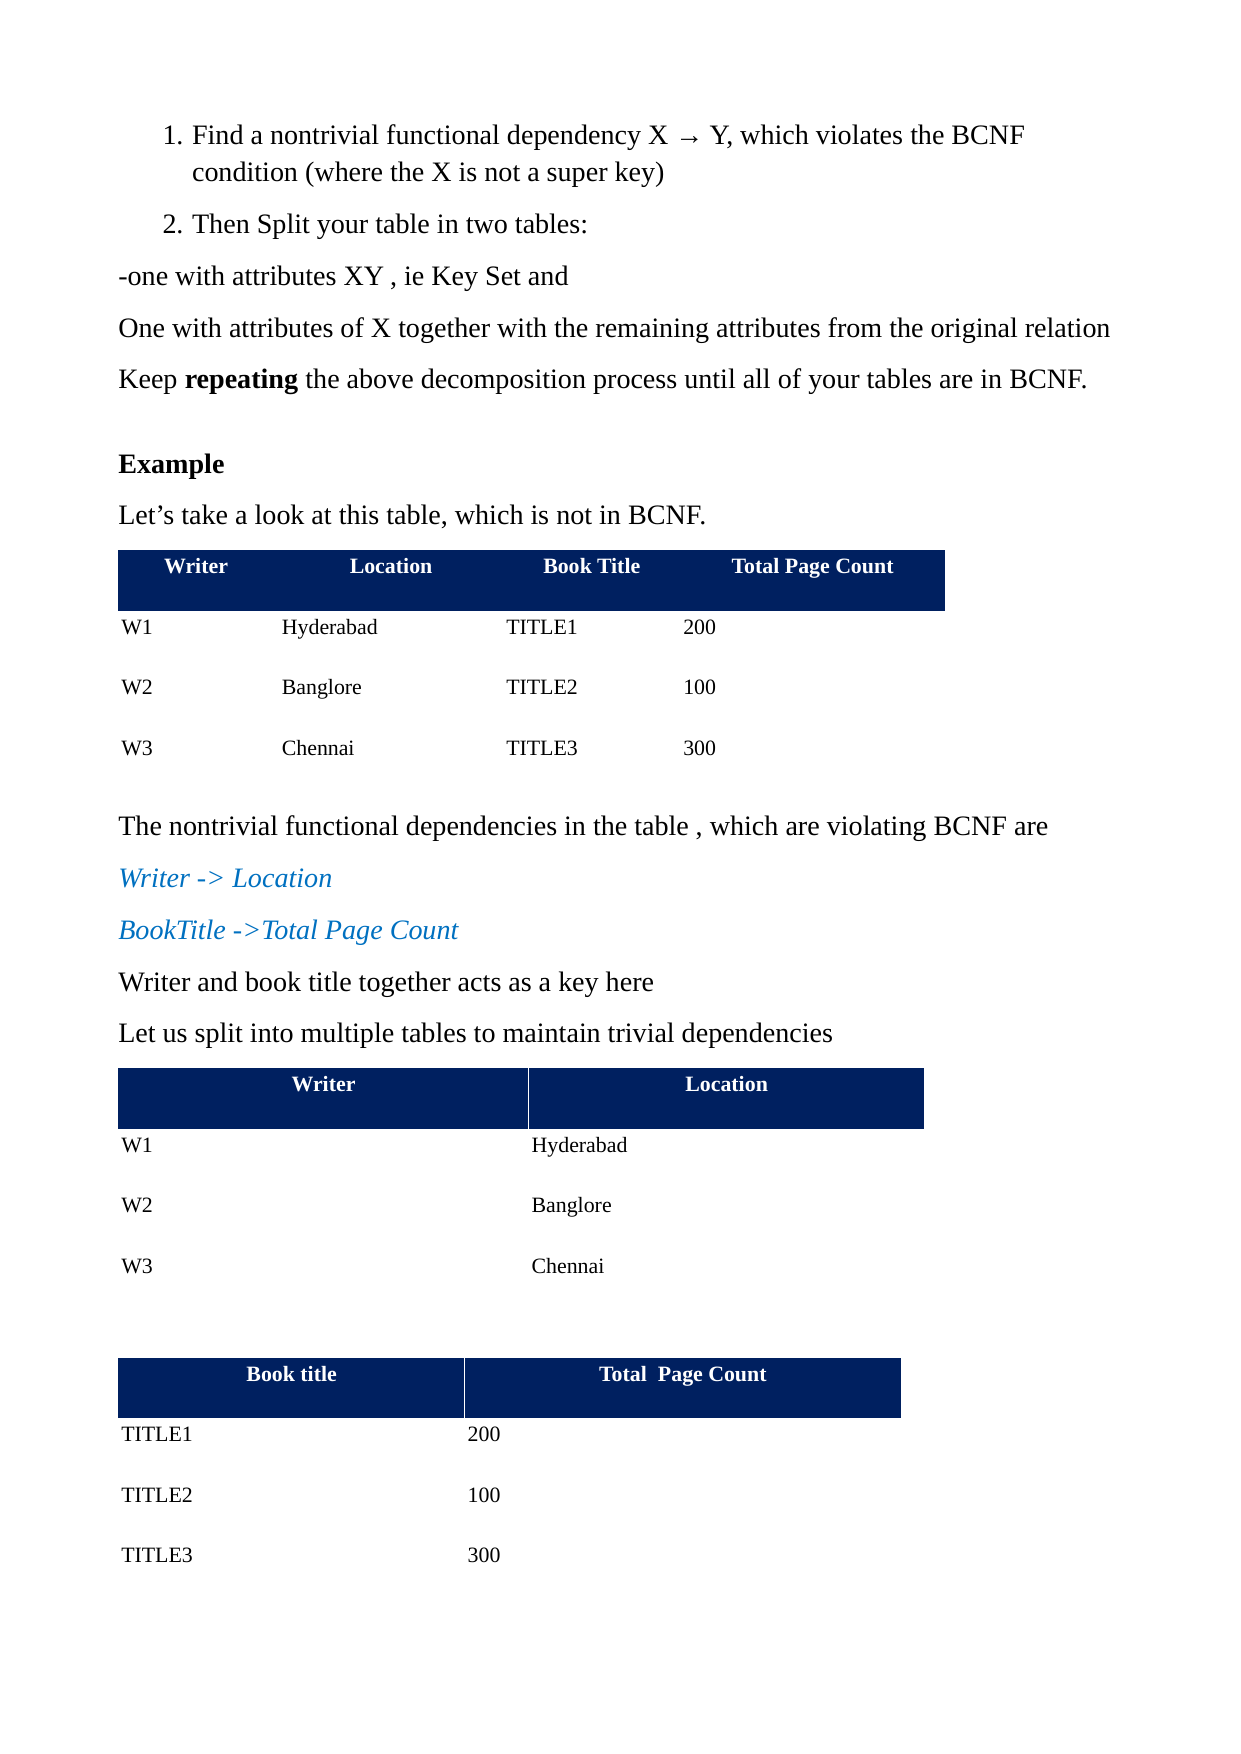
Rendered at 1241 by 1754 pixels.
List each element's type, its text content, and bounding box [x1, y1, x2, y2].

table_header Writer [118, 550, 279, 611]
table_cell TITLE1 [503, 611, 680, 671]
table_header Total Page Count [680, 550, 945, 611]
table_cell W1 [118, 611, 279, 671]
table_cell W1 [118, 1129, 528, 1189]
text Writer -> Location [118, 861, 1122, 894]
text The nontrivial functional dependencies in the table , which are violating BCNF are [118, 809, 1122, 842]
table_cell Banglore [279, 671, 503, 732]
table_header Location [529, 1068, 924, 1129]
text -one with attributes XY , ie Key Set and [118, 259, 1122, 291]
text Keep repeating the above decomposition process until all of your tables are in BCNF. [118, 362, 1122, 428]
table_cell 300 [680, 732, 945, 809]
list Find a nontrivial functional dependency X → Y, which violates the BCNF condition (where the X is not a super key) [162, 118, 1122, 188]
table_header Total Page Count [465, 1358, 901, 1418]
table_cell 200 [465, 1419, 901, 1479]
table_cell Chennai [279, 732, 503, 809]
text Let us split into multiple tables to maintain trivial dependencies [118, 1017, 1122, 1049]
table_cell W2 [118, 671, 279, 732]
table_cell Hyderabad [279, 611, 503, 671]
text Let’s take a look at this table, which is not in BCNF. [118, 498, 1122, 531]
table_cell W3 [118, 1250, 528, 1310]
table_cell 100 [465, 1479, 901, 1539]
table_cell TITLE3 [503, 732, 680, 809]
text Example [118, 447, 1122, 479]
table_cell W2 [118, 1189, 528, 1250]
table_cell TITLE2 [118, 1479, 464, 1539]
table_cell 200 [680, 611, 945, 671]
table_cell 300 [465, 1540, 901, 1600]
table_cell TITLE3 [118, 1540, 464, 1600]
table_cell TITLE2 [503, 671, 680, 732]
table_cell 100 [680, 671, 945, 732]
table_cell TITLE1 [118, 1419, 464, 1479]
list Then Split your table in two tables: [162, 207, 1122, 239]
text One with attributes of X together with the remaining attributes from the original relation [118, 311, 1122, 343]
table_cell W3 [118, 732, 279, 809]
table_cell Hyderabad [529, 1129, 924, 1189]
table_cell Chennai [529, 1250, 924, 1310]
table_header Book title [118, 1358, 464, 1418]
text Writer and book title together acts as a key here [118, 965, 1122, 997]
table_header Book Title [503, 550, 680, 611]
table_header Location [279, 550, 503, 611]
text BookTitle ->Total Page Count [118, 913, 1122, 945]
table_header Writer [118, 1068, 528, 1129]
table_cell Banglore [529, 1189, 924, 1250]
